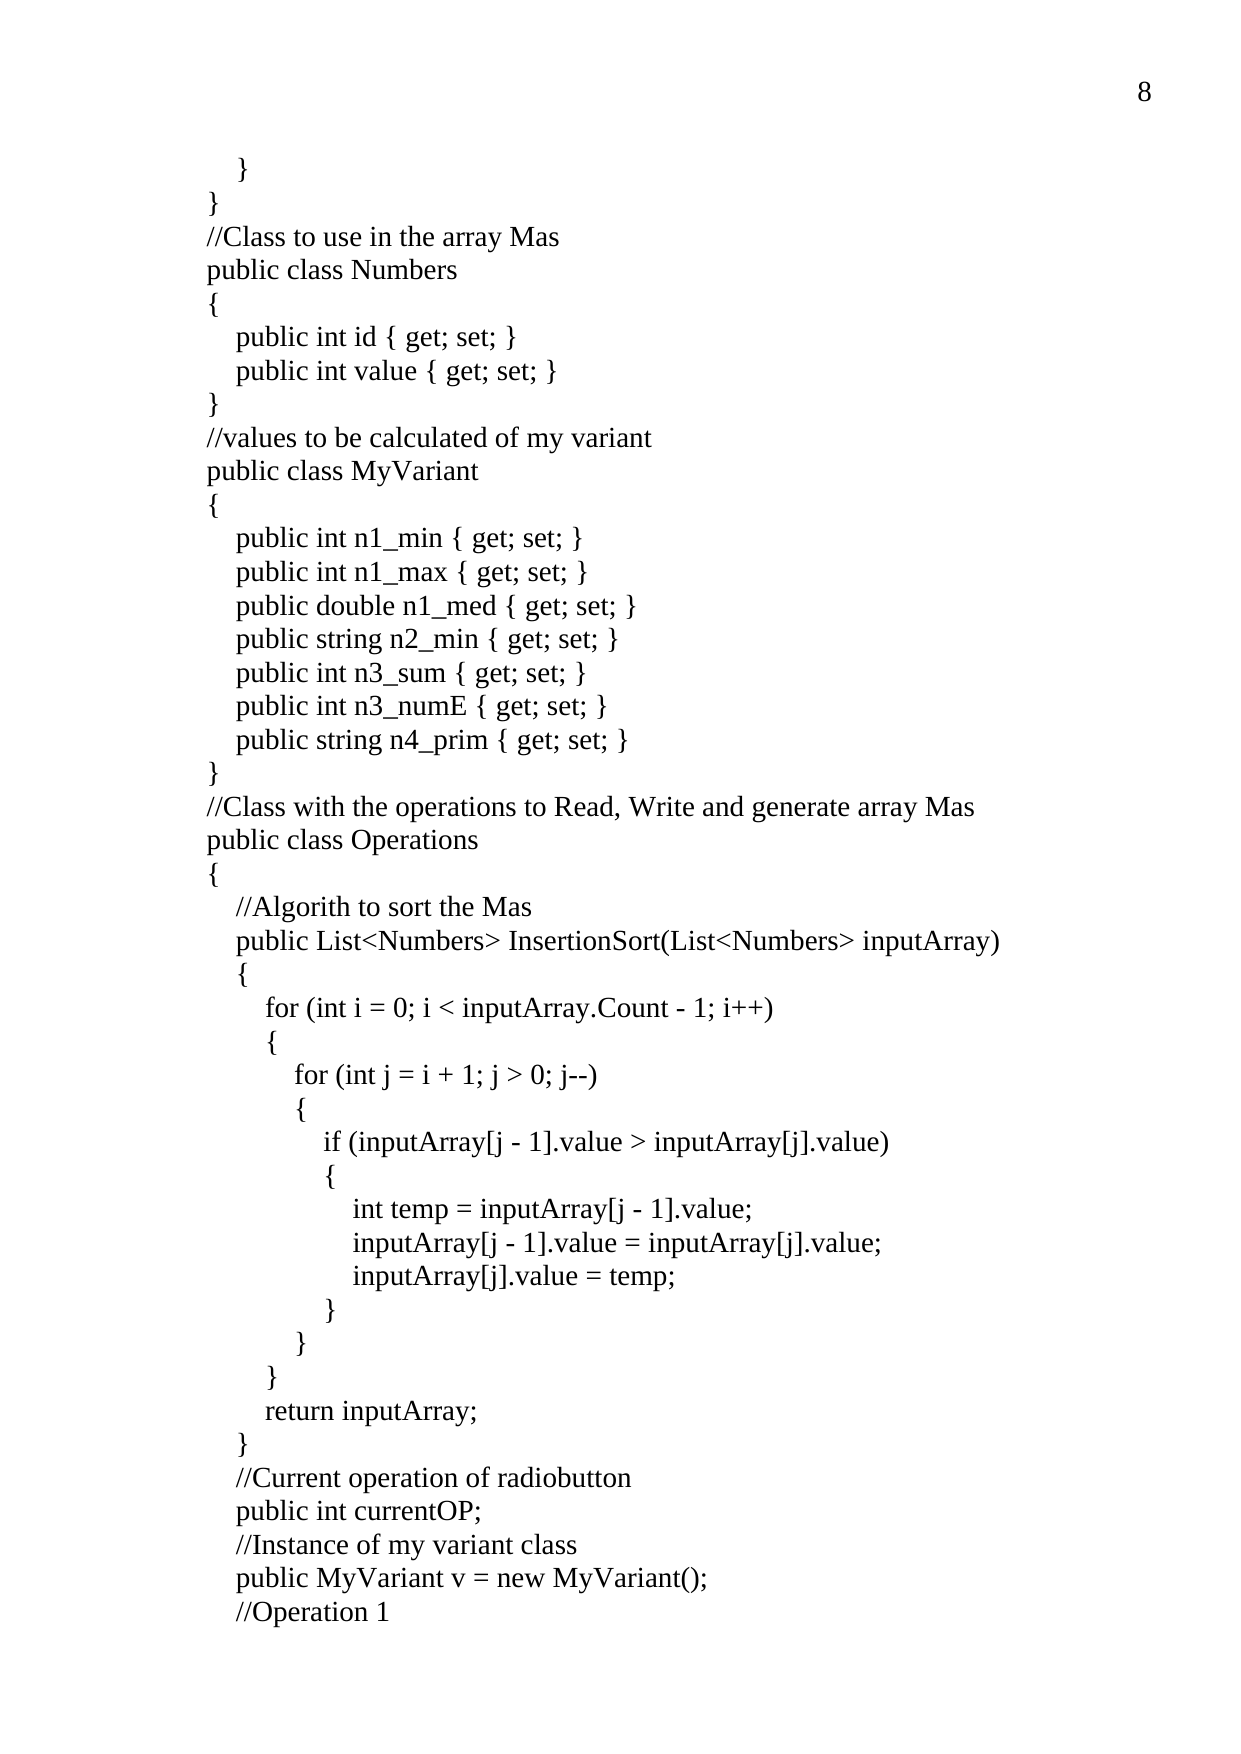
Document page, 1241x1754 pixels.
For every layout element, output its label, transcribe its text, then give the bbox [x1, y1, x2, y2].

text } [177, 1326, 1152, 1359]
text public class Operations [177, 822, 1152, 856]
text public MyVariant v = new MyVariant(); [177, 1560, 1152, 1594]
text inputArray[j].value = temp; [177, 1258, 1152, 1292]
text public class MyVariant [177, 453, 1152, 487]
text //Algorith to sort the Mas [177, 889, 1152, 923]
text if (inputArray[j - 1].value > inputArray[j].value) [177, 1124, 1152, 1158]
text public int id { get; set; } [177, 319, 1152, 353]
text //values to be calculated of my variant [177, 420, 1152, 453]
text //Instance of my variant class [177, 1527, 1152, 1560]
text { [177, 957, 1152, 990]
text { [177, 1091, 1152, 1124]
text } [177, 185, 1152, 219]
text } [177, 1359, 1152, 1393]
text public int n3_sum { get; set; } [177, 655, 1152, 688]
text public string n2_min { get; set; } [177, 621, 1152, 655]
text } [177, 755, 1152, 789]
text //Class to use in the array Mas [177, 219, 1152, 252]
text } [177, 1292, 1152, 1326]
text { [177, 1024, 1152, 1057]
text for (int i = 0; i < inputArray.Count - 1; i++) [177, 990, 1152, 1024]
text public class Numbers [177, 252, 1152, 286]
text { [177, 487, 1152, 521]
text } [177, 386, 1152, 420]
text public double n1_med { get; set; } [177, 588, 1152, 621]
text { [177, 286, 1152, 319]
text public int n1_max { get; set; } [177, 554, 1152, 588]
text //Operation 1 [177, 1594, 1152, 1627]
text public int currentOP; [177, 1493, 1152, 1527]
text public string n4_prim { get; set; } [177, 722, 1152, 755]
text return inputArray; [177, 1393, 1152, 1426]
text //Class with the operations to Read, Write and generate array Mas [177, 789, 1152, 822]
text for (int j = i + 1; j > 0; j--) [177, 1057, 1152, 1091]
text public List<Numbers> InsertionSort(List<Numbers> inputArray) [177, 923, 1152, 957]
text //Current operation of radiobutton [177, 1460, 1152, 1493]
text public int value { get; set; } [177, 353, 1152, 386]
text { [177, 1158, 1152, 1191]
text public int n1_min { get; set; } [177, 521, 1152, 554]
text { [177, 856, 1152, 889]
text } [177, 152, 1152, 185]
text inputArray[j - 1].value = inputArray[j].value; [177, 1225, 1152, 1258]
text int temp = inputArray[j - 1].value; [177, 1191, 1152, 1225]
text } [177, 1426, 1152, 1460]
text public int n3_numE { get; set; } [177, 688, 1152, 722]
